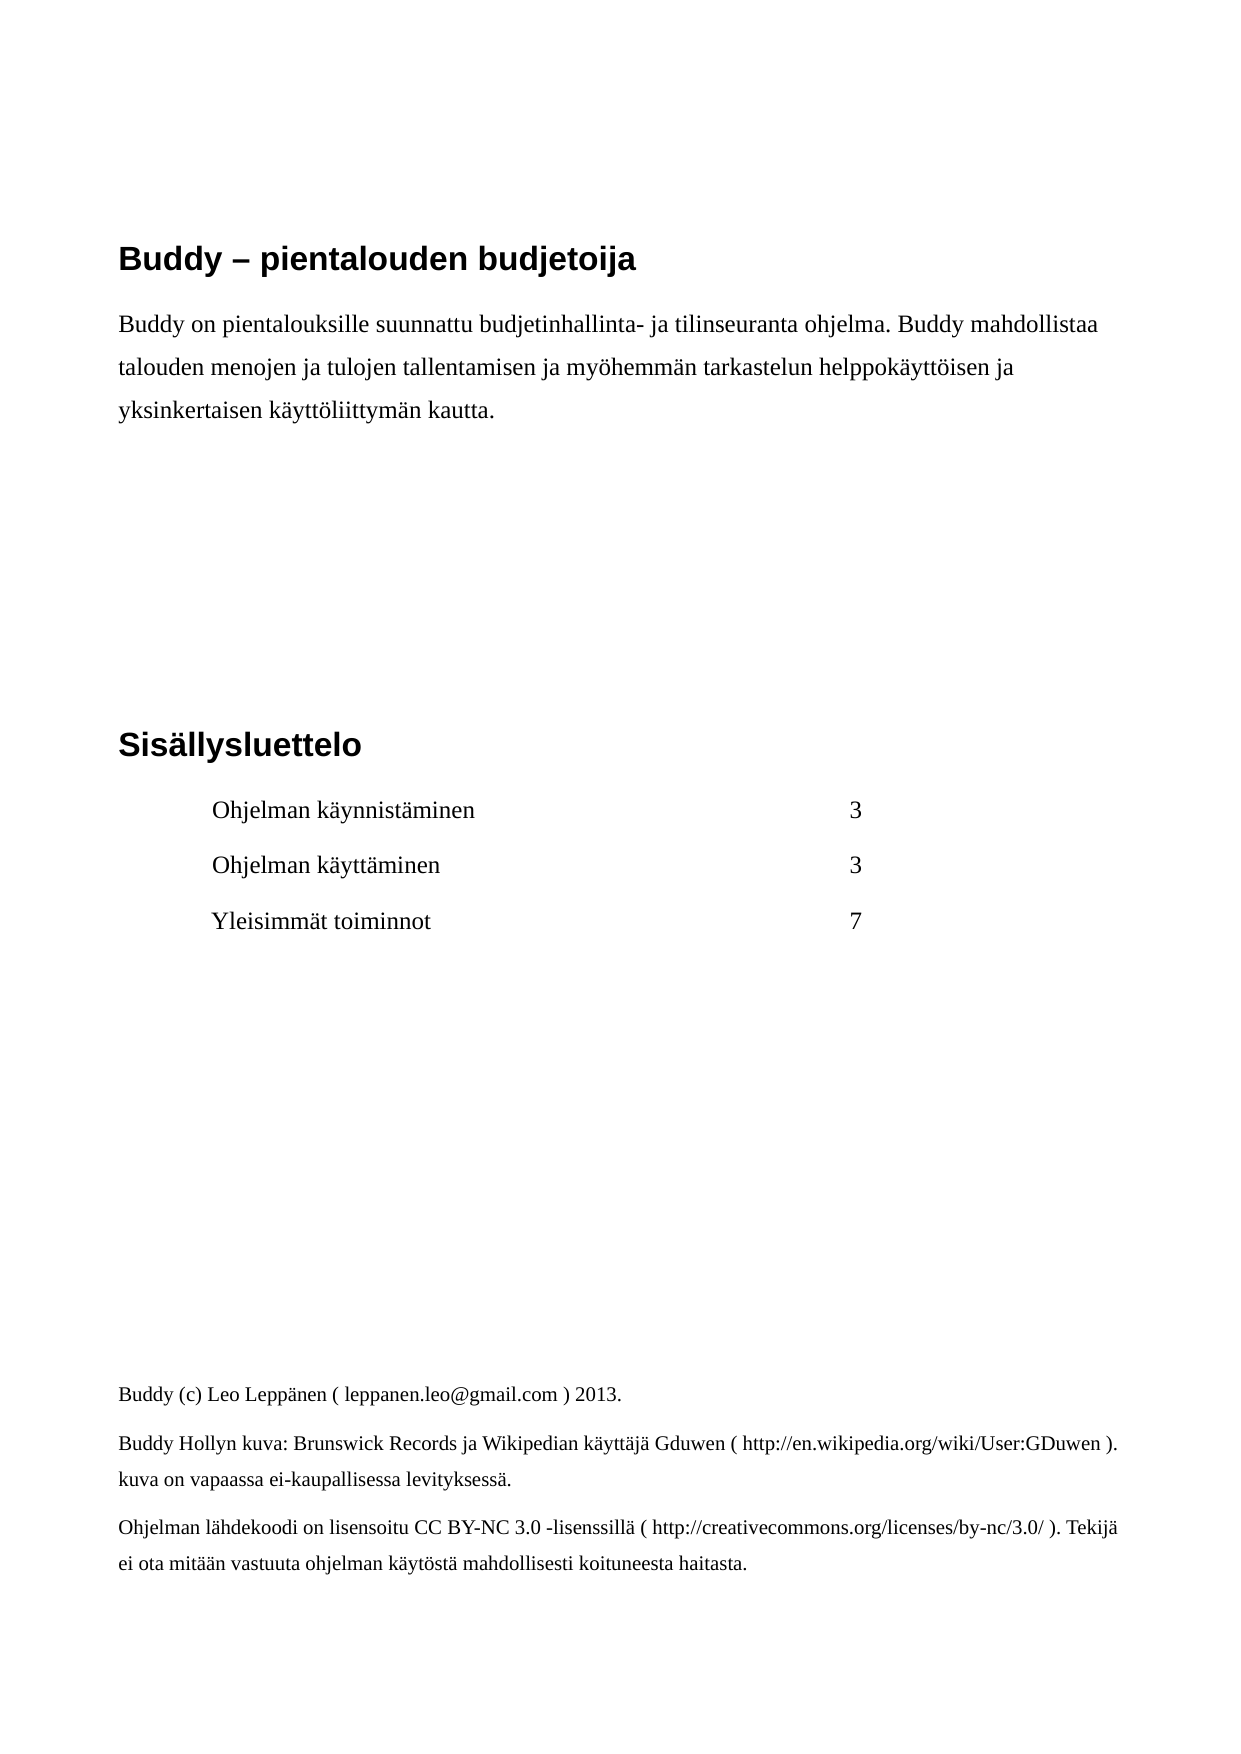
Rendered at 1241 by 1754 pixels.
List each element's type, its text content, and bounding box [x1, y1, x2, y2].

subtitle Buddy – pientalouden budjetoija [118, 238, 1122, 277]
list Ohjelman käynnistäminen 3 [156, 795, 1122, 824]
list Ohjelman käyttäminen 3 [156, 851, 1122, 879]
text Buddy Hollyn kuva: Brunswick Records ja Wikipedian käyttäjä Gduwen ( http://en.wikipedia.org/wiki/User:GDuwen ). kuva on vapaassa ei-kaupallisessa levityksessä. [118, 1430, 1122, 1491]
subtitle Sisällysluettelo [118, 667, 1122, 763]
text Buddy (c) Leo Leppänen ( leppanen.leo@gmail.com ) 2013. [118, 1382, 1122, 1406]
text Ohjelman lähdekoodi on lisensoitu CC BY-NC 3.0 -lisenssillä ( http://creativecommons.org/licenses/by-nc/3.0/ ). Tekijä ei ota mitään vastuuta ohjelman käytöstä mahdollisesti koituneesta haitasta. [118, 1515, 1122, 1575]
text Buddy on pientalouksille suunnattu budjetinhallinta- ja tilinseuranta ohjelma. Buddy mahdollistaa talouden menojen ja tulojen tallentamisen ja myöhemmän tarkastelun helppokäyttöisen ja yksinkertaisen käyttöliittymän kautta. [118, 309, 1122, 424]
list Yleisimmät toiminnot 7 [156, 906, 1122, 935]
